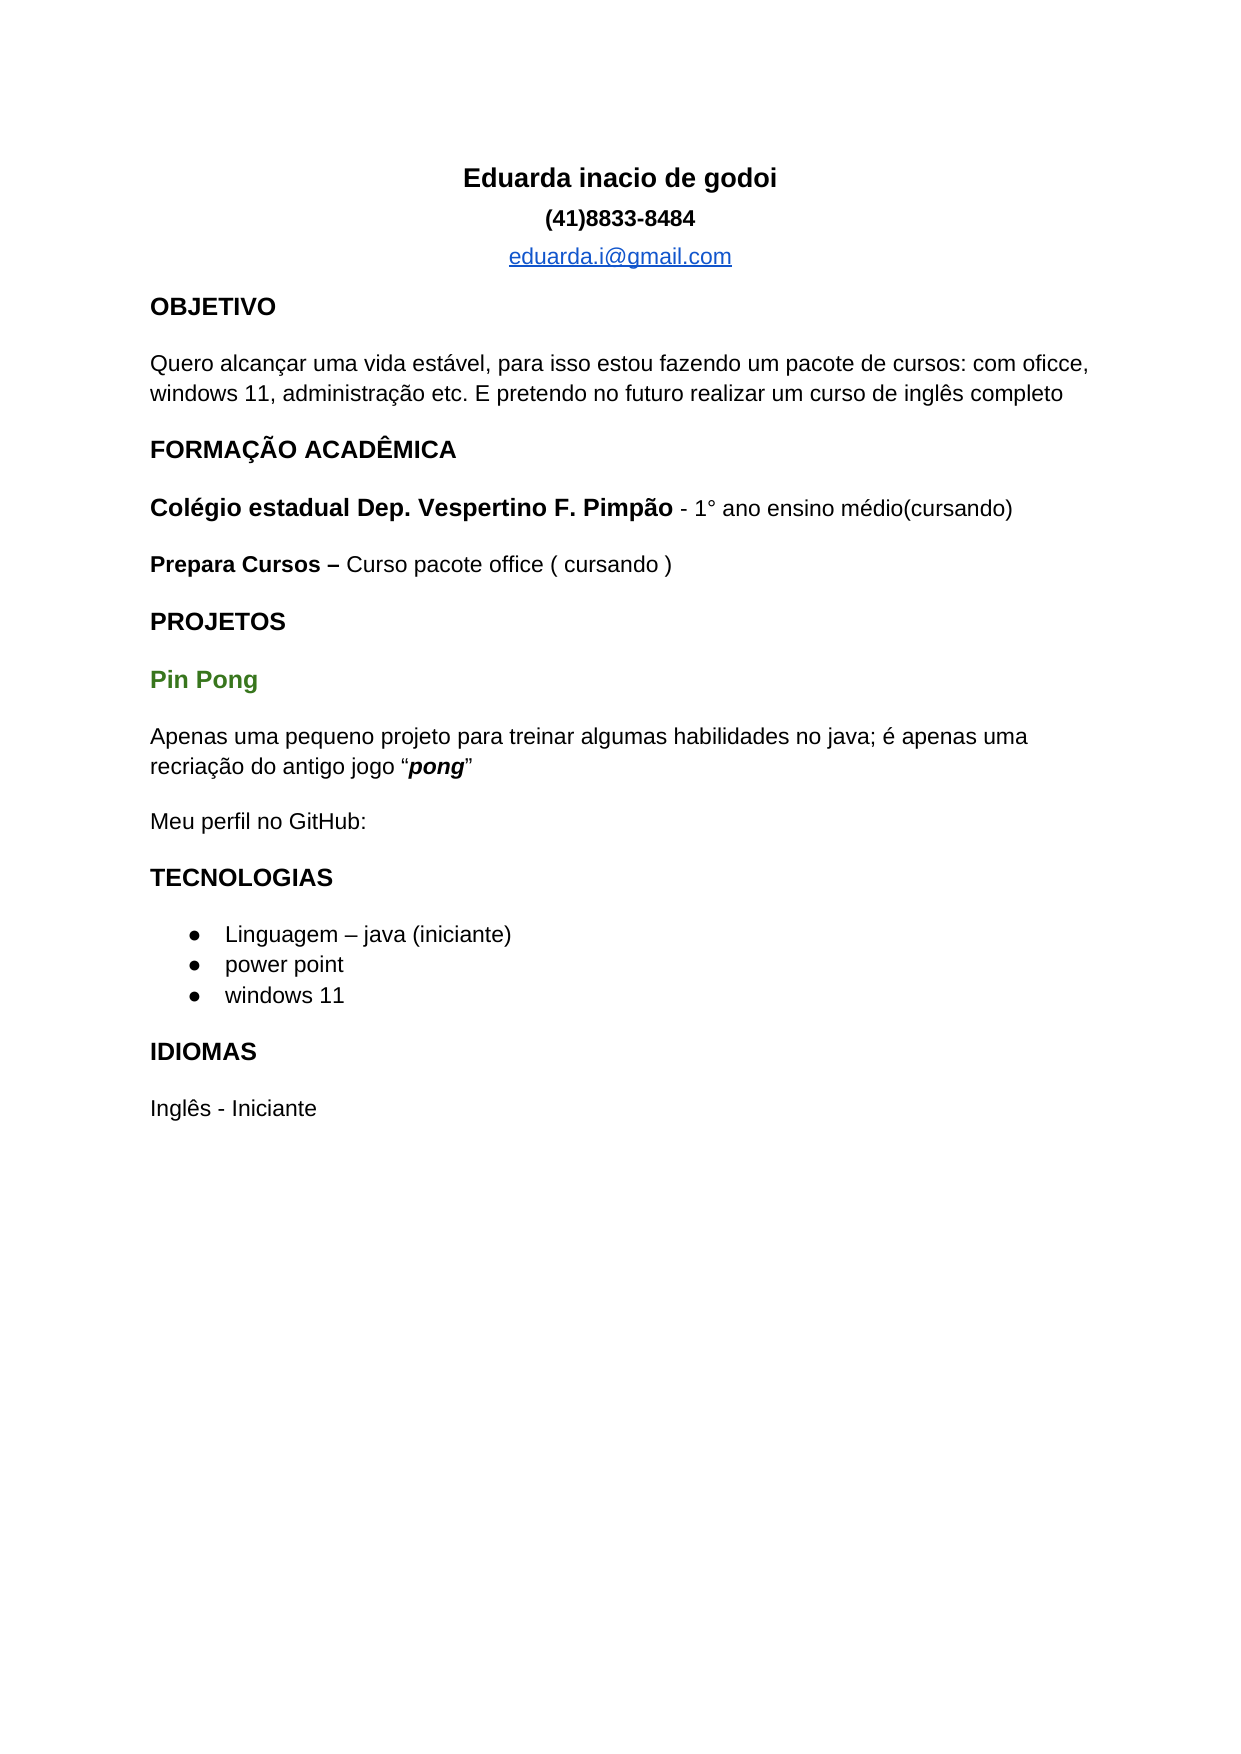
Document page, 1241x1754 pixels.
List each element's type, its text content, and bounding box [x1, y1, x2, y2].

text Apenas uma pequeno projeto para treinar algumas habilidades no java; é apenas uma recriação do antigo jogo “pong” [150, 723, 1090, 779]
text (41)8833-8484 [150, 216, 548, 229]
text (41)8833-8484 [549, 216, 581, 229]
text OBJETIVO [150, 292, 1090, 321]
text Inglês - Iniciante [150, 1095, 1090, 1121]
text Pin Pong [150, 664, 1090, 693]
text Colégio estadual Dep. Vespertino F. Pimpão - 1° ano ensino médio(cursando) [150, 493, 1090, 522]
text (41)8833-8484 [583, 216, 1090, 229]
text Prepara Cursos – Curso pacote office ( cursando ) [150, 551, 1090, 578]
text Quero alcançar uma vida estável, para isso estou fazendo um pacote de cursos: com oficce, windows 11, administração etc. E pretendo no futuro realizar um curso de inglês completo [150, 350, 1090, 406]
list windows 11 [187, 982, 1090, 1008]
text eduarda.i@gmail.com [150, 254, 608, 267]
list Linguagem – java (iniciante) [187, 921, 1090, 948]
text IDIOMAS [150, 1037, 1090, 1066]
text PROJETOS [150, 607, 1090, 635]
text Eduarda inacio de godoi [717, 175, 1090, 191]
text FORMAÇÃO ACADÊMICA [150, 435, 1090, 464]
text eduarda.i@gmail.com [638, 254, 1090, 267]
text Meu perfil no GitHub: [150, 808, 1090, 834]
list power point [187, 951, 1090, 978]
text TECNOLOGIAS [150, 863, 1090, 892]
text Eduarda inacio de godoi [150, 175, 714, 191]
